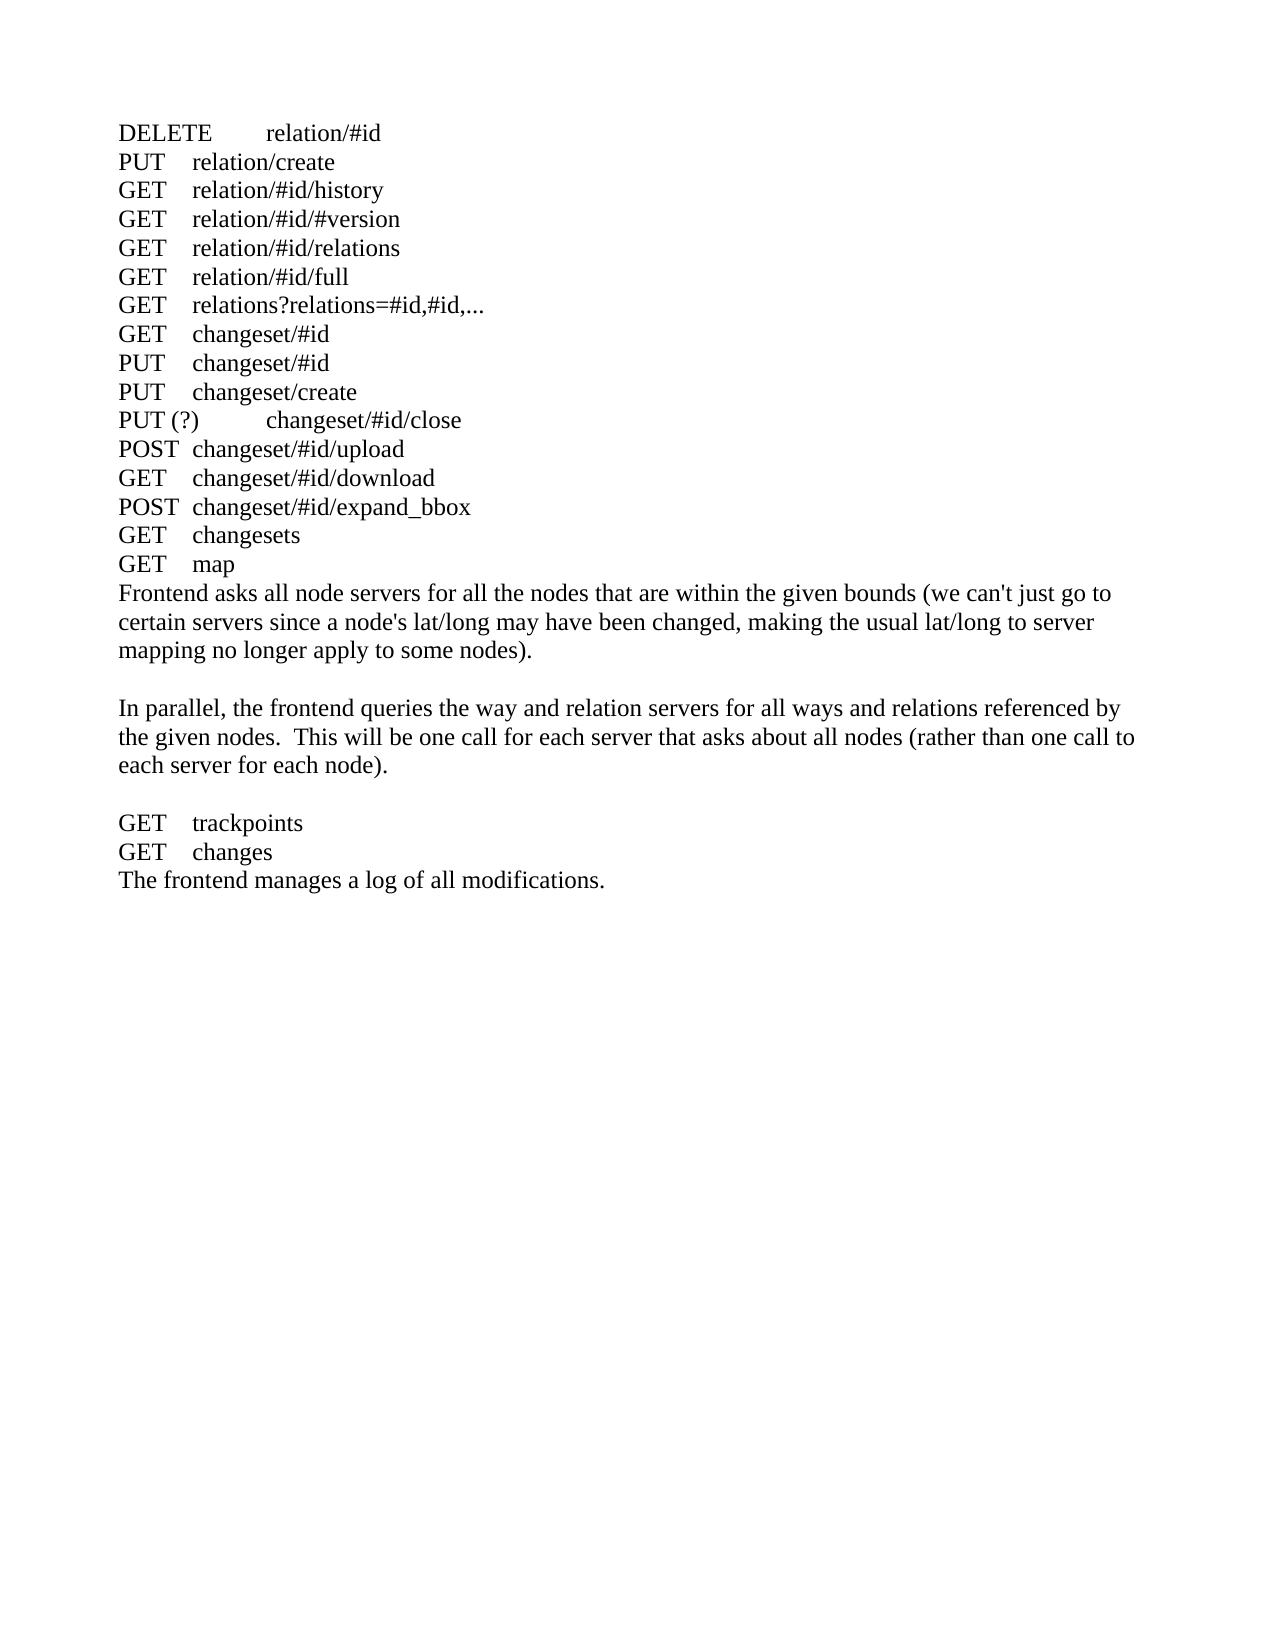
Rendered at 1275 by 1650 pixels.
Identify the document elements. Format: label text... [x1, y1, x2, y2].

text GET trackpoints [118, 808, 1157, 837]
text GET changeset/#id/download [118, 463, 1157, 492]
text GET relations?relations=#id,#id,... [118, 291, 1157, 319]
text The frontend manages a log of all modifications. [118, 866, 1157, 894]
text PUT (?) changeset/#id/close [118, 406, 1157, 434]
text GET changes [118, 837, 1157, 866]
text GET map [118, 549, 1157, 578]
text PUT relation/create [118, 147, 1157, 176]
text DELETE relation/#id [118, 118, 1157, 147]
text GET relation/#id/history [118, 176, 1157, 204]
text GET relation/#id/relations [118, 233, 1157, 262]
text POST changeset/#id/upload [118, 434, 1157, 463]
text In parallel, the frontend queries the way and relation servers for all ways and relations referenced by the given nodes. This will be one call for each server that asks about all nodes (rather than one call to each server for each node). [118, 693, 1157, 779]
text GET relation/#id/full [118, 262, 1157, 291]
text PUT changeset/#id [118, 348, 1157, 377]
text Frontend asks all node servers for all the nodes that are within the given bounds (we can't just go to certain servers since a node's lat/long may have been changed, making the usual lat/long to server mapping no longer apply to some nodes). [118, 578, 1157, 664]
text GET changesets [118, 521, 1157, 549]
text GET relation/#id/#version [118, 204, 1157, 233]
text POST changeset/#id/expand_bbox [118, 492, 1157, 521]
text GET changeset/#id [118, 319, 1157, 348]
text PUT changeset/create [118, 377, 1157, 406]
